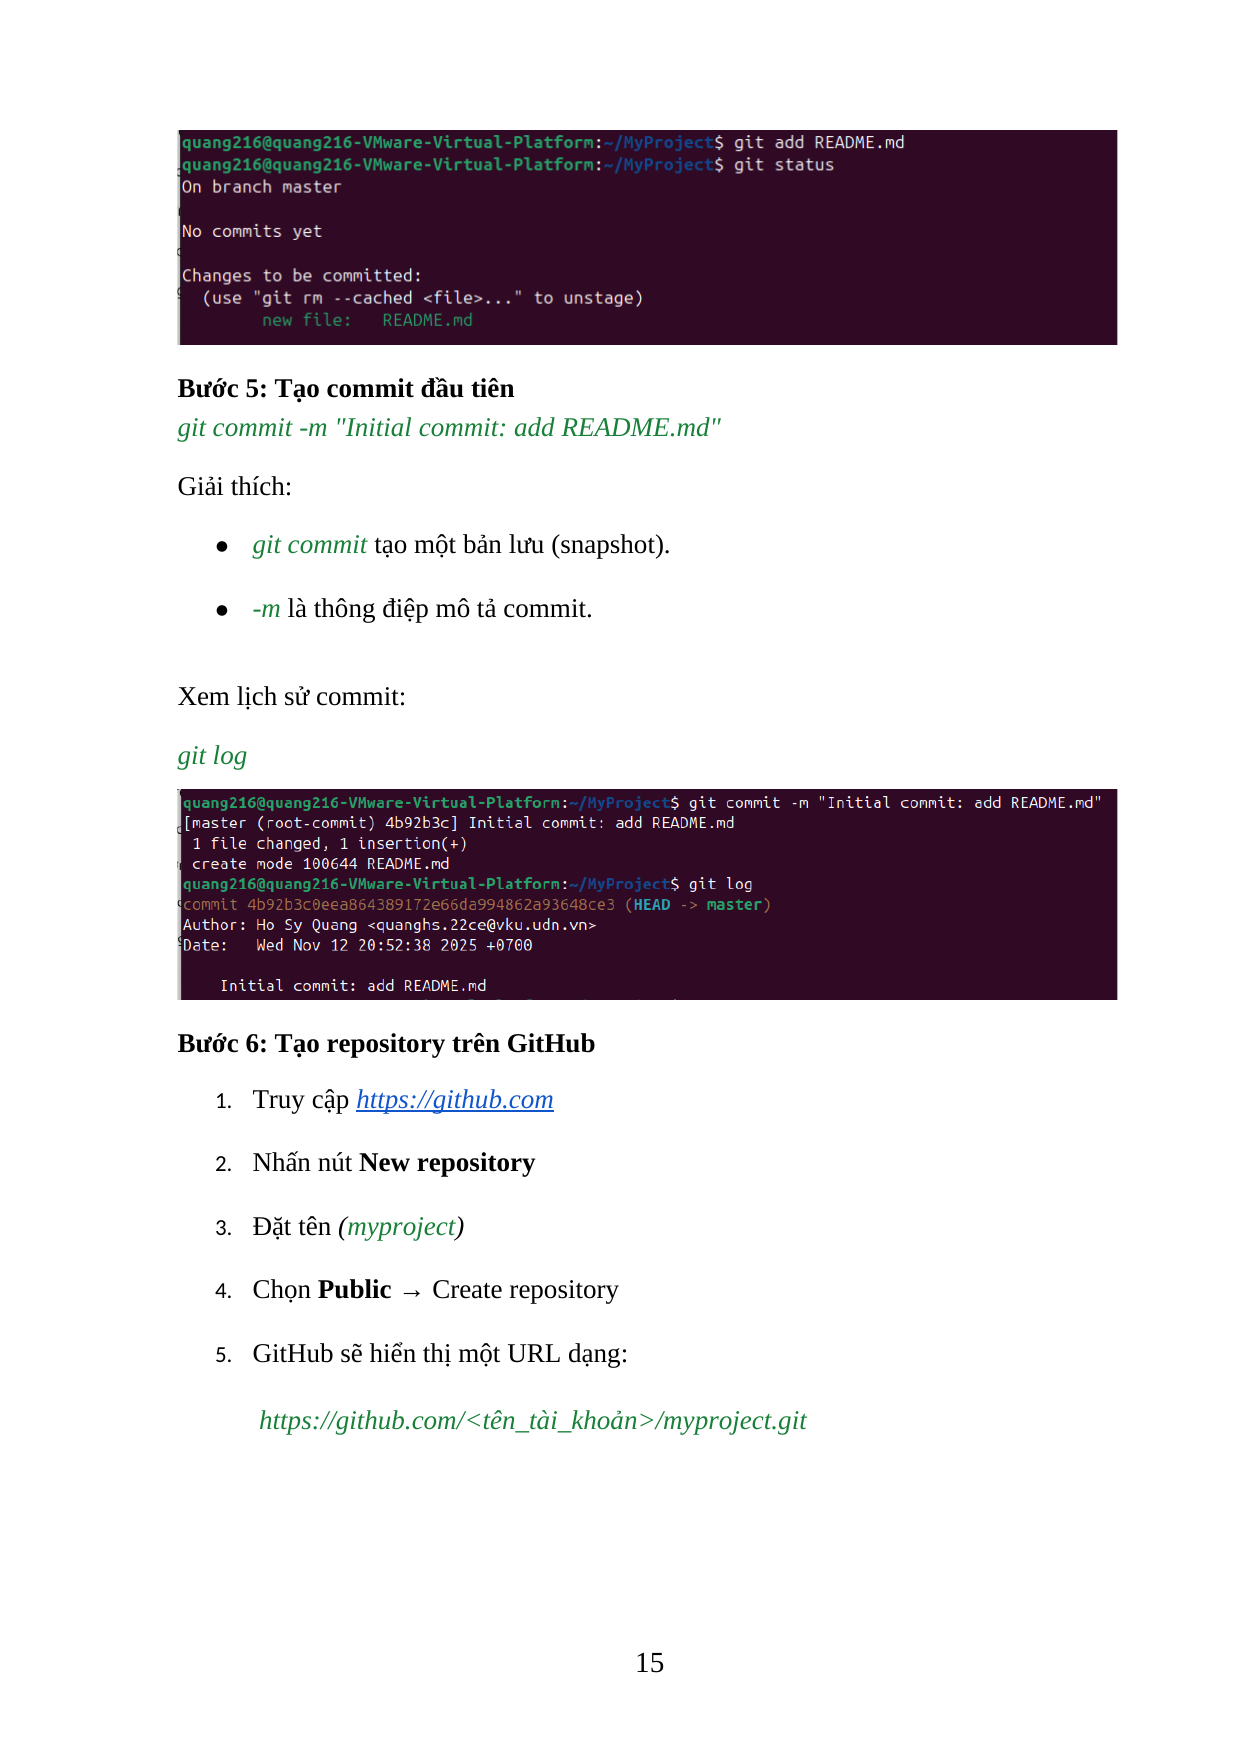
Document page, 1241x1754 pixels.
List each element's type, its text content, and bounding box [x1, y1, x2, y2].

list git commit tạo một bản lưu (snapshot). [215, 528, 1122, 590]
list Truy cập https://github.com [215, 1083, 1122, 1144]
list Nhấn nút New repository [215, 1147, 1122, 1208]
list Đặt tên (myproject) [215, 1210, 1122, 1271]
text git log [177, 739, 1122, 770]
text Giải thích: [177, 470, 1122, 501]
picture [177, 130, 1118, 345]
subtitle Bước 6: Tạo repository trên GitHub [177, 1027, 1122, 1058]
list Chọn Public → Create repository [215, 1274, 1122, 1335]
subtitle Bước 5: Tạo commit đầu tiên [177, 372, 1122, 403]
text git commit -m "Initial commit: add README.md" [177, 411, 1122, 442]
picture [177, 789, 1118, 1000]
text Xem lịch sử commit: [177, 681, 1122, 712]
list -m là thông điệp mô tả commit. [215, 592, 1122, 653]
list GitHub sẽ hiển thị một URL dạng: https://github.com/<tên_tài_khoản>/myproject.git [215, 1337, 1122, 1435]
